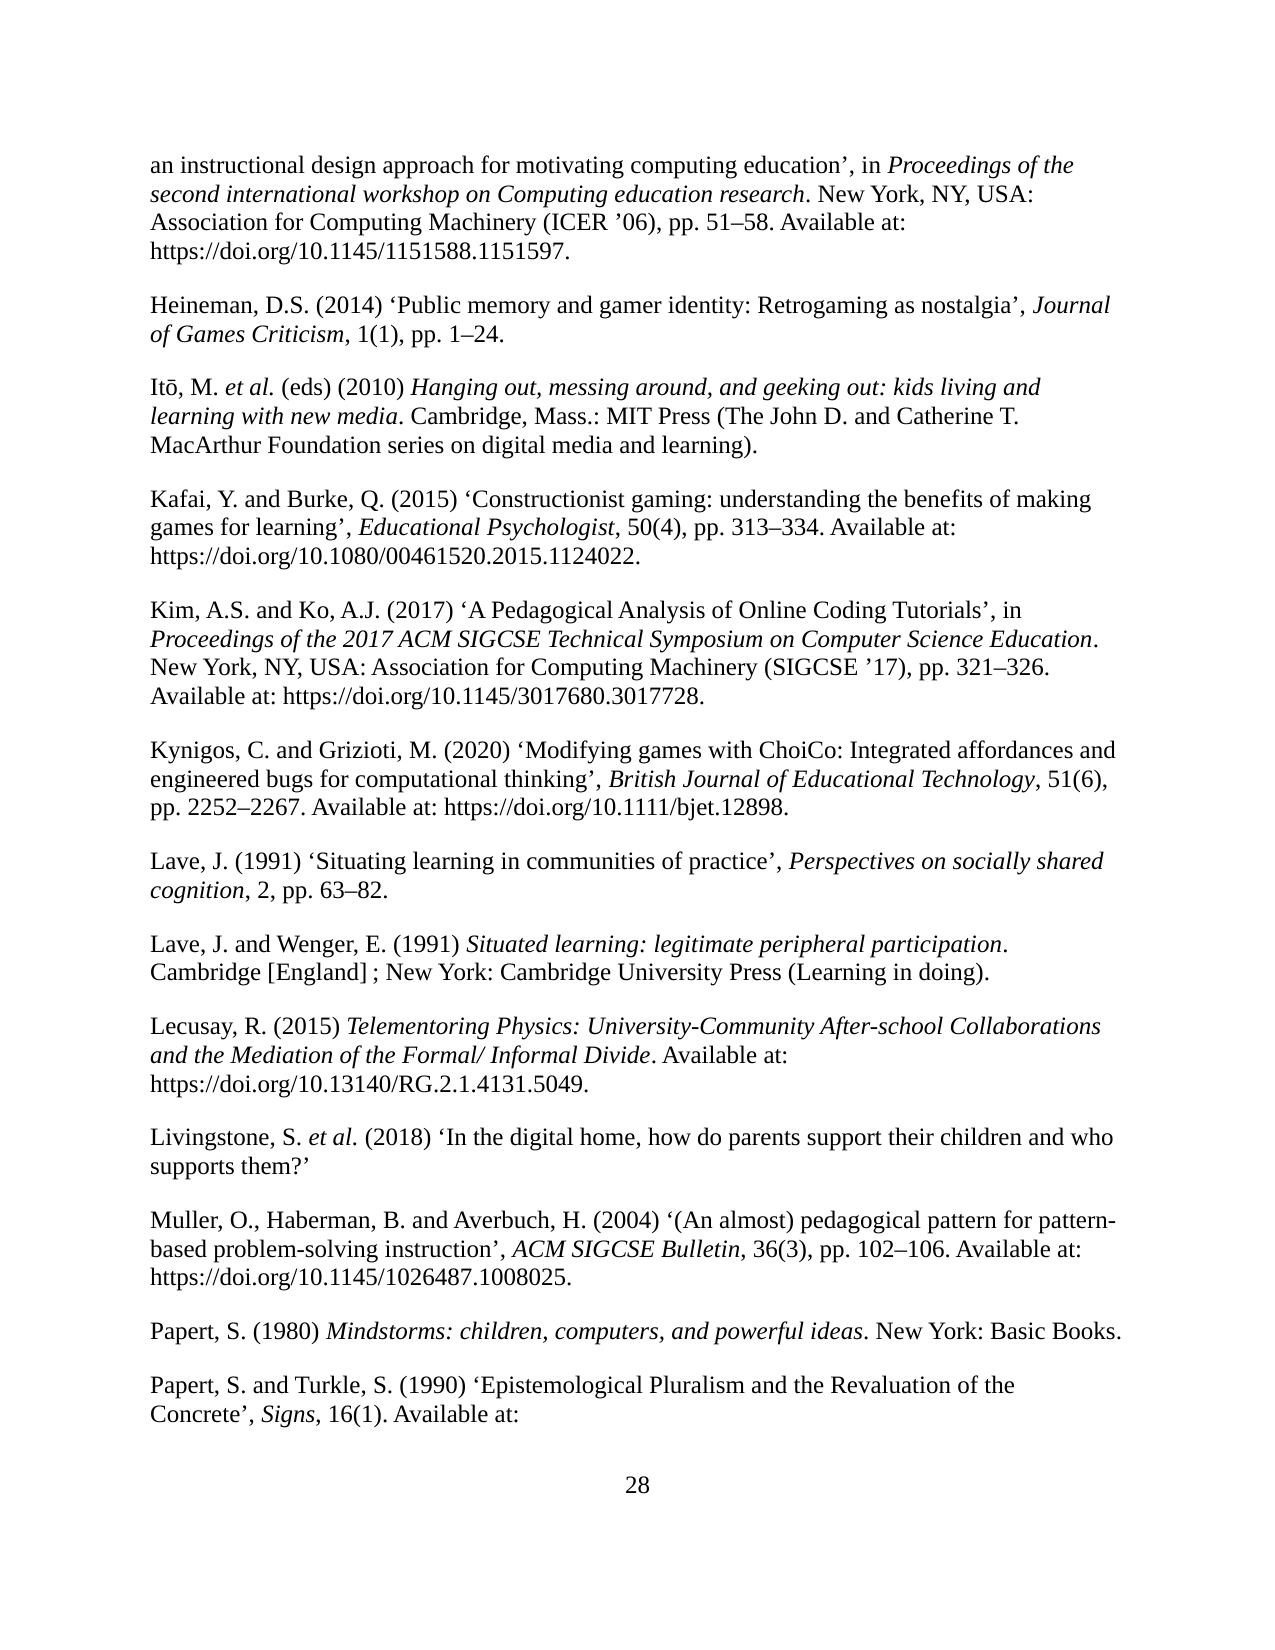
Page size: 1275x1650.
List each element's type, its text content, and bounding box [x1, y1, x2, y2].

text Heineman, D.S. (2014) ‘Public memory and gamer identity: Retrogaming as nostalgia’, Journal of Games Criticism, 1(1), pp. 1–24. [150, 290, 1125, 347]
text Livingstone, S. et al. (2018) ‘In the digital home, how do parents support their children and who supports them?’ [150, 1122, 1125, 1180]
text Kynigos, C. and Grizioti, M. (2020) ‘Modifying games with ChoiCo: Integrated affordances and engineered bugs for computational thinking’, British Journal of Educational Technology, 51(6), pp. 2252–2267. Available at: https://doi.org/10.1111/bjet.12898. [150, 735, 1125, 821]
text Muller, O., Haberman, B. and Averbuch, H. (2004) ‘(An almost) pedagogical pattern for pattern-based problem-solving instruction’, ACM SIGCSE Bulletin, 36(3), pp. 102–106. Available at: https://doi.org/10.1145/1026487.1008025. [150, 1205, 1125, 1291]
text Papert, S. and Turkle, S. (1990) ‘Epistemological Pluralism and the Revaluation of the Concrete’, Signs, 16(1). Available at: [150, 1370, 1125, 1427]
text Papert, S. (1980) Mindstorms: children, computers, and powerful ideas. New York: Basic Books. [150, 1316, 1125, 1345]
text Lave, J. and Wenger, E. (1991) Situated learning: legitimate peripheral participation. Cambridge [England] ; New York: Cambridge University Press (Learning in doing). [150, 929, 1125, 986]
text an instructional design approach for motivating computing education’, in Proceedings of the second international workshop on Computing education research. New York, NY, USA: Association for Computing Machinery (ICER ’06), pp. 51–58. Available at: https://doi.org/10.1145/1151588.1151597. [150, 150, 1125, 265]
text Lave, J. (1991) ‘Situating learning in communities of practice’, Perspectives on socially shared cognition, 2, pp. 63–82. [150, 846, 1125, 904]
text Lecusay, R. (2015) Telementoring Physics: University-Community After-school Collaborations and the Mediation of the Formal/ Informal Divide. Available at: https://doi.org/10.13140/RG.2.1.4131.5049. [150, 1011, 1125, 1097]
text Kafai, Y. and Burke, Q. (2015) ‘Constructionist gaming: understanding the benefits of making games for learning’, Educational Psychologist, 50(4), pp. 313–334. Available at: https://doi.org/10.1080/00461520.2015.1124022. [150, 484, 1125, 570]
text Itō, M. et al. (eds) (2010) Hanging out, messing around, and geeking out: kids living and learning with new media. Cambridge, Mass.: MIT Press (The John D. and Catherine T. MacArthur Foundation series on digital media and learning). [150, 372, 1125, 459]
text Kim, A.S. and Ko, A.J. (2017) ‘A Pedagogical Analysis of Online Coding Tutorials’, in Proceedings of the 2017 ACM SIGCSE Technical Symposium on Computer Science Education. New York, NY, USA: Association for Computing Machinery (SIGCSE ’17), pp. 321–326. Available at: https://doi.org/10.1145/3017680.3017728. [150, 595, 1125, 710]
